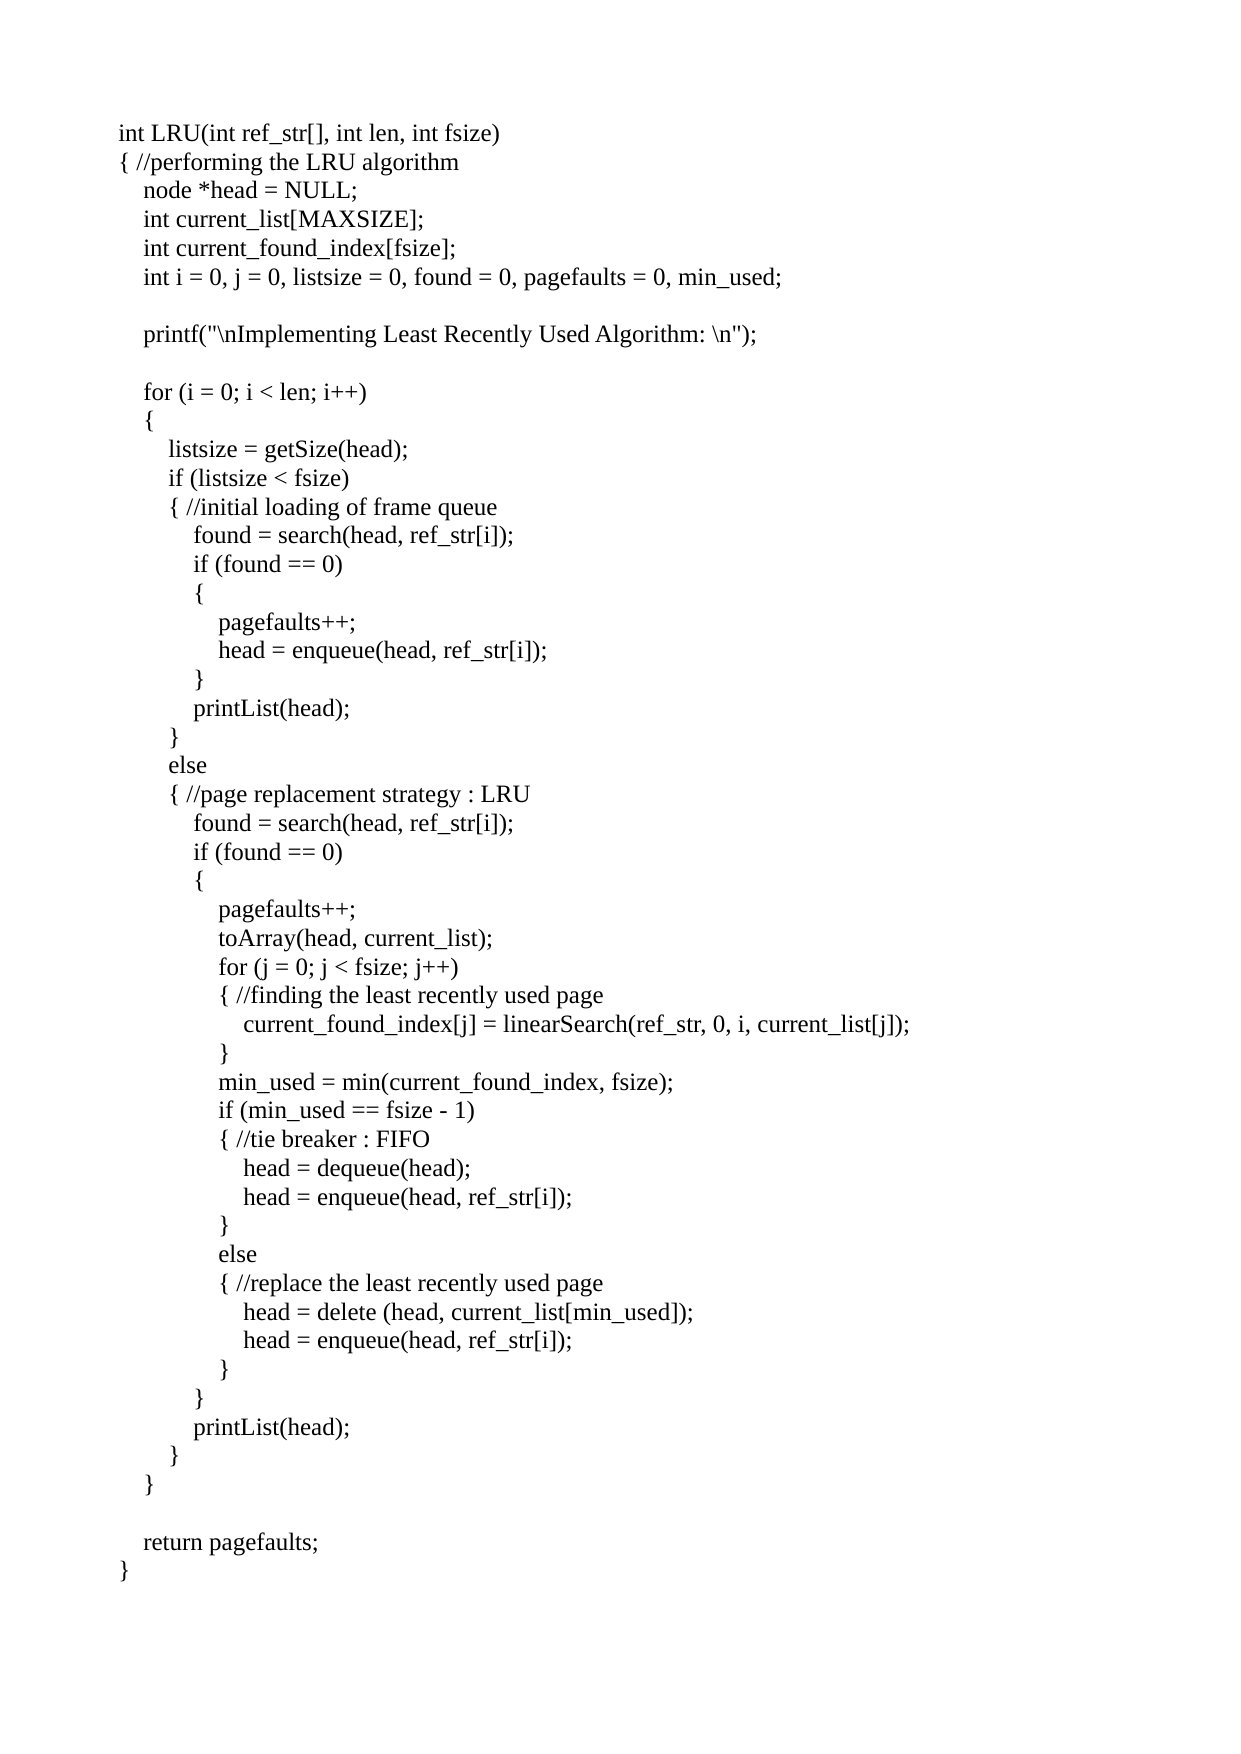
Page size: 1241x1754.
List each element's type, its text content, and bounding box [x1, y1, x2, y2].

text head = enqueue(head, ref_str[i]); [118, 636, 1122, 664]
text { [118, 406, 1122, 434]
text printList(head); [118, 693, 1122, 722]
text } [118, 1556, 1122, 1584]
text } [118, 1383, 1122, 1412]
text } [118, 722, 1122, 751]
text } [118, 664, 1122, 693]
text head = enqueue(head, ref_str[i]); [118, 1326, 1122, 1354]
text if (found == 0) [118, 837, 1122, 866]
text { //initial loading of frame queue [118, 492, 1122, 521]
text } [118, 1038, 1122, 1067]
text printf("\nImplementing Least Recently Used Algorithm: \n"); [118, 319, 1122, 348]
text if (listsize < fsize) [118, 463, 1122, 492]
text listsize = getSize(head); [118, 434, 1122, 463]
text found = search(head, ref_str[i]); [118, 808, 1122, 837]
text { [118, 578, 1122, 607]
text pagefaults++; [118, 894, 1122, 923]
text { [118, 866, 1122, 894]
text else [118, 1239, 1122, 1268]
text min_used = min(current_found_index, fsize); [118, 1067, 1122, 1096]
text } [118, 1469, 1122, 1498]
text int current_found_index[fsize]; [118, 233, 1122, 262]
text { //page replacement strategy : LRU [118, 779, 1122, 808]
text } [118, 1354, 1122, 1383]
text head = delete (head, current_list[min_used]); [118, 1297, 1122, 1326]
text found = search(head, ref_str[i]); [118, 521, 1122, 549]
text printList(head); [118, 1412, 1122, 1441]
text { //performing the LRU algorithm [118, 147, 1122, 176]
text int current_list[MAXSIZE]; [118, 204, 1122, 233]
text int LRU(int ref_str[], int len, int fsize) [118, 118, 1122, 147]
text if (min_used == fsize - 1) [118, 1096, 1122, 1124]
text toArray(head, current_list); [118, 923, 1122, 952]
text for (j = 0; j < fsize; j++) [118, 952, 1122, 981]
text if (found == 0) [118, 549, 1122, 578]
text current_found_index[j] = linearSearch(ref_str, 0, i, current_list[j]); [118, 1009, 1122, 1038]
text head = enqueue(head, ref_str[i]); [118, 1182, 1122, 1211]
text for (i = 0; i < len; i++) [118, 377, 1122, 406]
text { //replace the least recently used page [118, 1268, 1122, 1297]
text head = dequeue(head); [118, 1153, 1122, 1182]
text } [118, 1211, 1122, 1239]
text return pagefaults; [118, 1527, 1122, 1556]
text node *head = NULL; [118, 176, 1122, 204]
text else [118, 751, 1122, 779]
text { //finding the least recently used page [118, 981, 1122, 1009]
text } [118, 1441, 1122, 1469]
text int i = 0, j = 0, listsize = 0, found = 0, pagefaults = 0, min_used; [118, 262, 1122, 291]
text pagefaults++; [118, 607, 1122, 636]
text { //tie breaker : FIFO [118, 1124, 1122, 1153]
